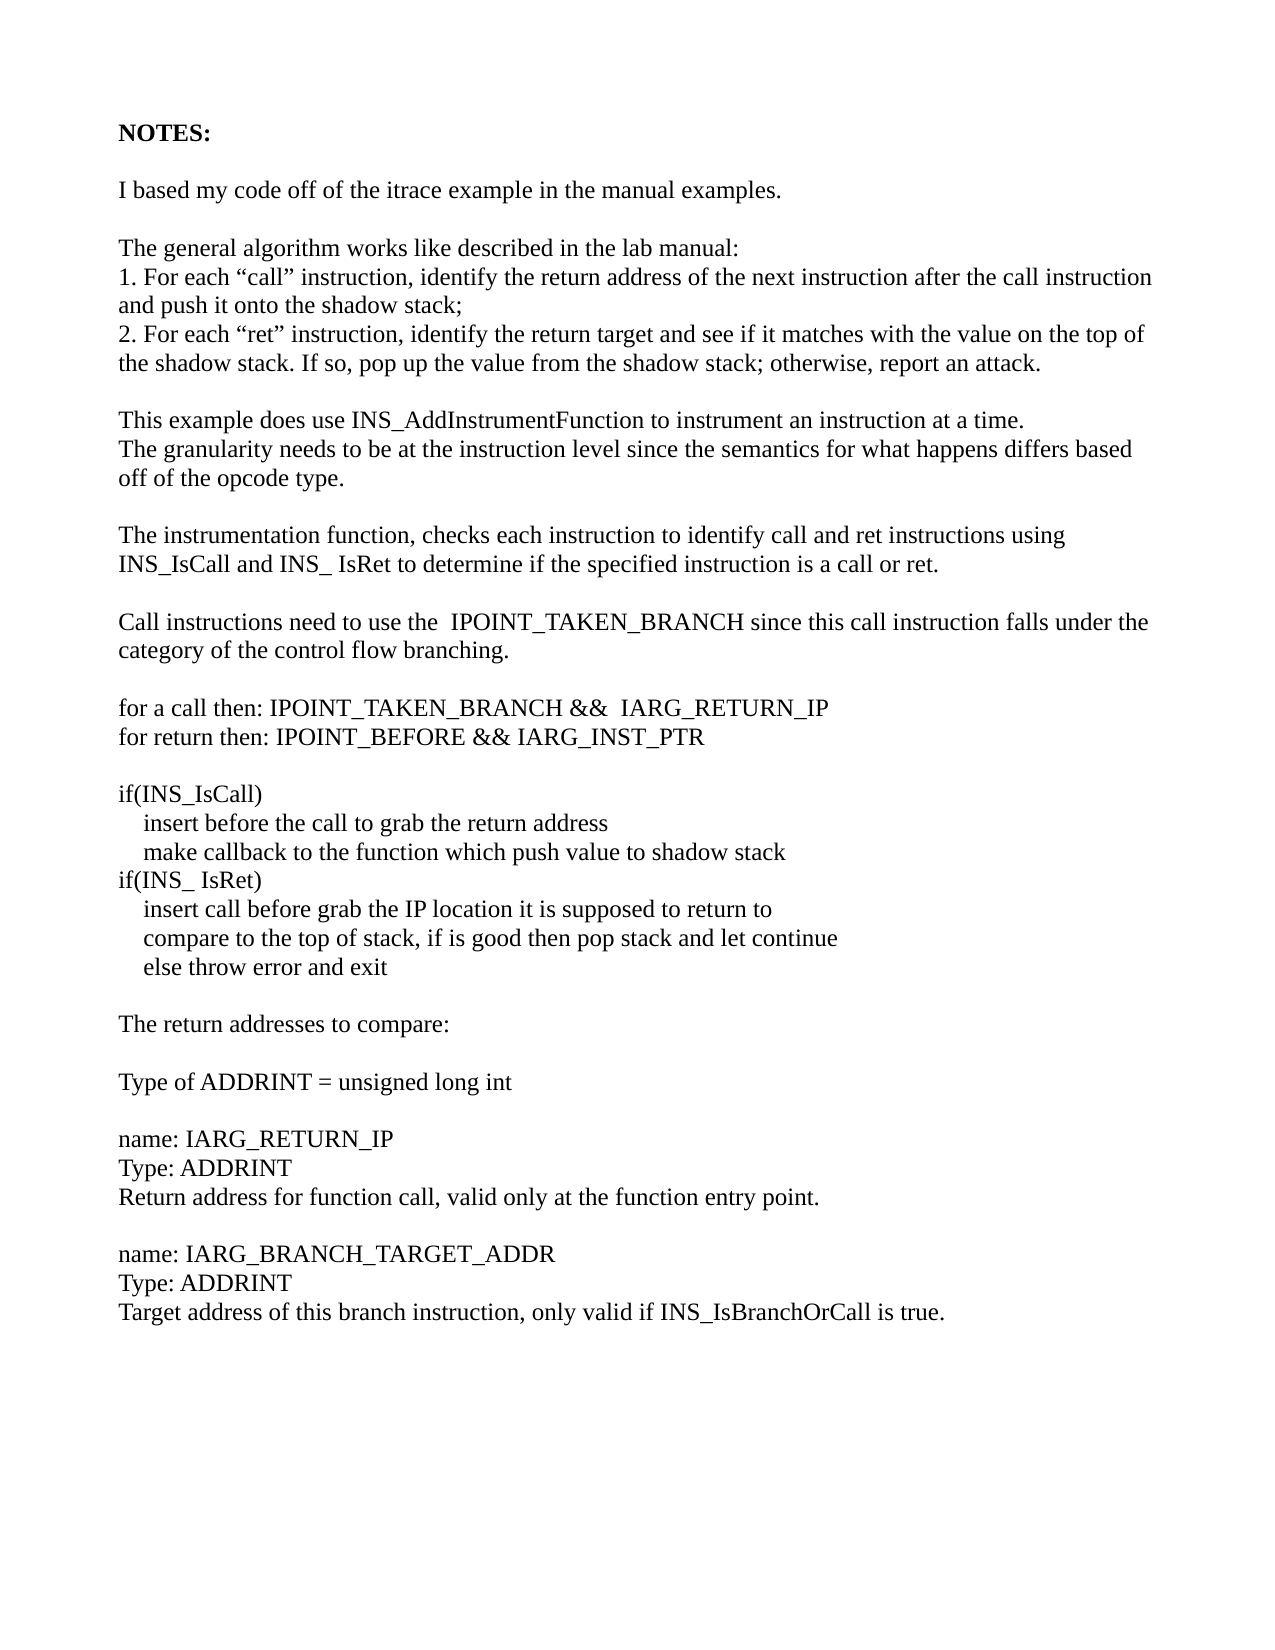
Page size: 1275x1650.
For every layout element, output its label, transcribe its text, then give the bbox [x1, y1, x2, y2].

text The instrumentation function, checks each instruction to identify call and ret instructions using INS_IsCall and INS_ IsRet to determine if the specified instruction is a call or ret. [118, 521, 1157, 578]
text Return address for function call, valid only at the function entry point. [118, 1182, 1157, 1211]
text for return then: IPOINT_BEFORE && IARG_INST_PTR [118, 722, 1157, 751]
text make callback to the function which push value to shadow stack [118, 837, 1157, 866]
text Call instructions need to use the IPOINT_TAKEN_BRANCH since this call instruction falls under the category of the control flow branching. [118, 607, 1157, 664]
text Target address of this branch instruction, only valid if INS_IsBranchOrCall is true. [118, 1297, 1157, 1326]
text name: IARG_BRANCH_TARGET_ADDR [118, 1239, 1157, 1268]
text The granularity needs to be at the instruction level since the semantics for what happens differs based off of the opcode type. [118, 434, 1157, 492]
text Type: ADDRINT [118, 1268, 1157, 1297]
text name: IARG_RETURN_IP [118, 1124, 1157, 1153]
text compare to the top of stack, if is good then pop stack and let continue [118, 923, 1157, 952]
text The return addresses to compare: [118, 1009, 1157, 1038]
text NOTES: [118, 118, 1157, 147]
text This example does use INS_AddInstrumentFunction to instrument an instruction at a time. [118, 406, 1157, 434]
text insert call before grab the IP location it is supposed to return to [118, 894, 1157, 923]
text The general algorithm works like described in the lab manual: [118, 233, 1157, 262]
text for a call then: IPOINT_TAKEN_BRANCH && IARG_RETURN_IP [118, 693, 1157, 722]
text insert before the call to grab the return address [118, 808, 1157, 837]
text Type of ADDRINT = unsigned long int [118, 1067, 1157, 1096]
text else throw error and exit [118, 952, 1157, 981]
text I based my code off of the itrace example in the manual examples. [118, 176, 1157, 204]
text Type: ADDRINT [118, 1153, 1157, 1182]
text 2. For each “ret” instruction, identify the return target and see if it matches with the value on the top of the shadow stack. If so, pop up the value from the shadow stack; otherwise, report an attack. [118, 319, 1157, 377]
text if(INS_ IsRet) [118, 866, 1157, 894]
text if(INS_IsCall) [118, 779, 1157, 808]
text 1. For each “call” instruction, identify the return address of the next instruction after the call instruction and push it onto the shadow stack; [118, 262, 1157, 319]
